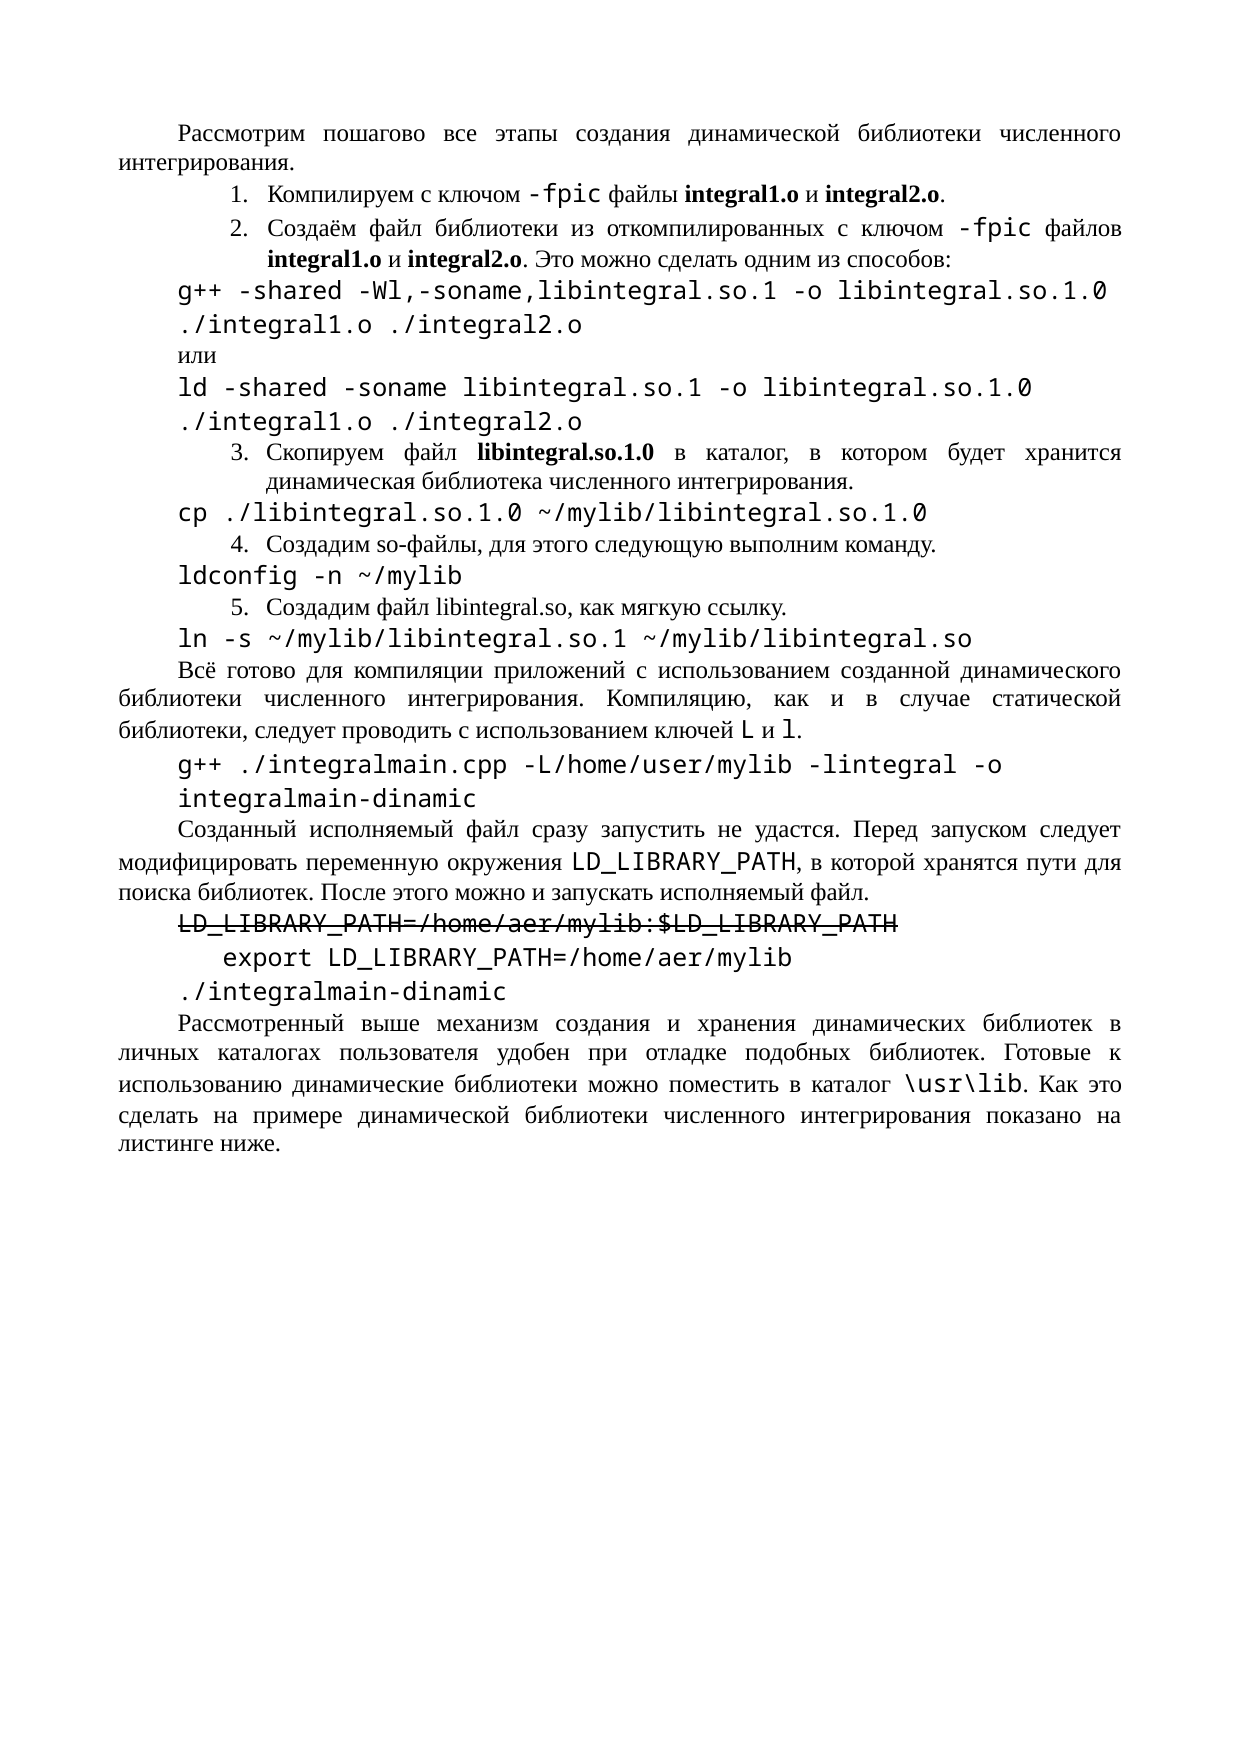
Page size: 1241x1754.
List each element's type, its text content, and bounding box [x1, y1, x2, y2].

text Всё готово для компиляции приложений с использованием созданной динамического библиотеки численного интегрирования. Компиляцию, как и в случае статической библиотеки, следует проводить с использованием ключей L и l. [118, 655, 1122, 746]
text g++ -shared -Wl,-soname,libintegral.so.1 -o libintegral.so.1.0 ./integral1.o ./integral2.o [177, 272, 1122, 341]
text g++ ./integralmain.cpp -L/home/user/mylib -lintegral -o integralmain-dinamic [177, 746, 1122, 814]
list Создаём файл библиотеки из откомпилированных с ключом -fpic файлов integral1.o и integral2.o. Это можно сделать одним из способов: [229, 210, 1122, 272]
text Созданный исполняемый файл сразу запустить не удастся. Перед запуском следует модифицировать переменную окружения LD_LIBRARY_PATH, в которой хранятся пути для поиска библиотек. После этого можно и запускать исполняемый файл. [118, 814, 1122, 906]
text ldconfig -n ~/mylib [177, 558, 1122, 592]
list Создадим файл libintegral.so, как мягкую ссылку. [230, 592, 1122, 621]
text ln -s ~/mylib/libintegral.so.1 ~/mylib/libintegral.so [177, 621, 1122, 655]
text ./integralmain-dinamic [177, 974, 1122, 1008]
text cp ./libintegral.so.1.0 ~/mylib/libintegral.so.1.0 [177, 495, 1122, 529]
list Скопируем файл libintegral.so.1.0 в каталог, в котором будет хранится динамическая библиотека численного интегрирования. [230, 437, 1122, 495]
text ld -shared -soname libintegral.so.1 -o libintegral.so.1.0 ./integral1.o ./integral2.o [177, 369, 1122, 437]
list Компилируем с ключом -fpic файлы integral1.o и integral2.o. [229, 176, 1122, 210]
text export LD_LIBRARY_PATH=/home/aer/mylib [177, 940, 1122, 974]
list Создадим so-файлы, для этого следующую выполним команду. [230, 529, 1122, 558]
text или [118, 341, 1122, 369]
text Рассмотрим пошагово все этапы создания динамической библиотеки численного интегрирования. [118, 118, 1122, 176]
text Рассмотренный выше механизм создания и хранения динамических библиотек в личных каталогах пользователя удобен при отладке подобных библиотек. Готовые к использованию динамические библиотеки можно поместить в каталог \usr\lib. Как это сделать на примере динамической библиотеки численного интегрирования показано на листинге ниже. [118, 1008, 1122, 1157]
text LD_LIBRARY_PATH=/home/aer/mylib:$LD_LIBRARY_PATH [177, 906, 1122, 940]
